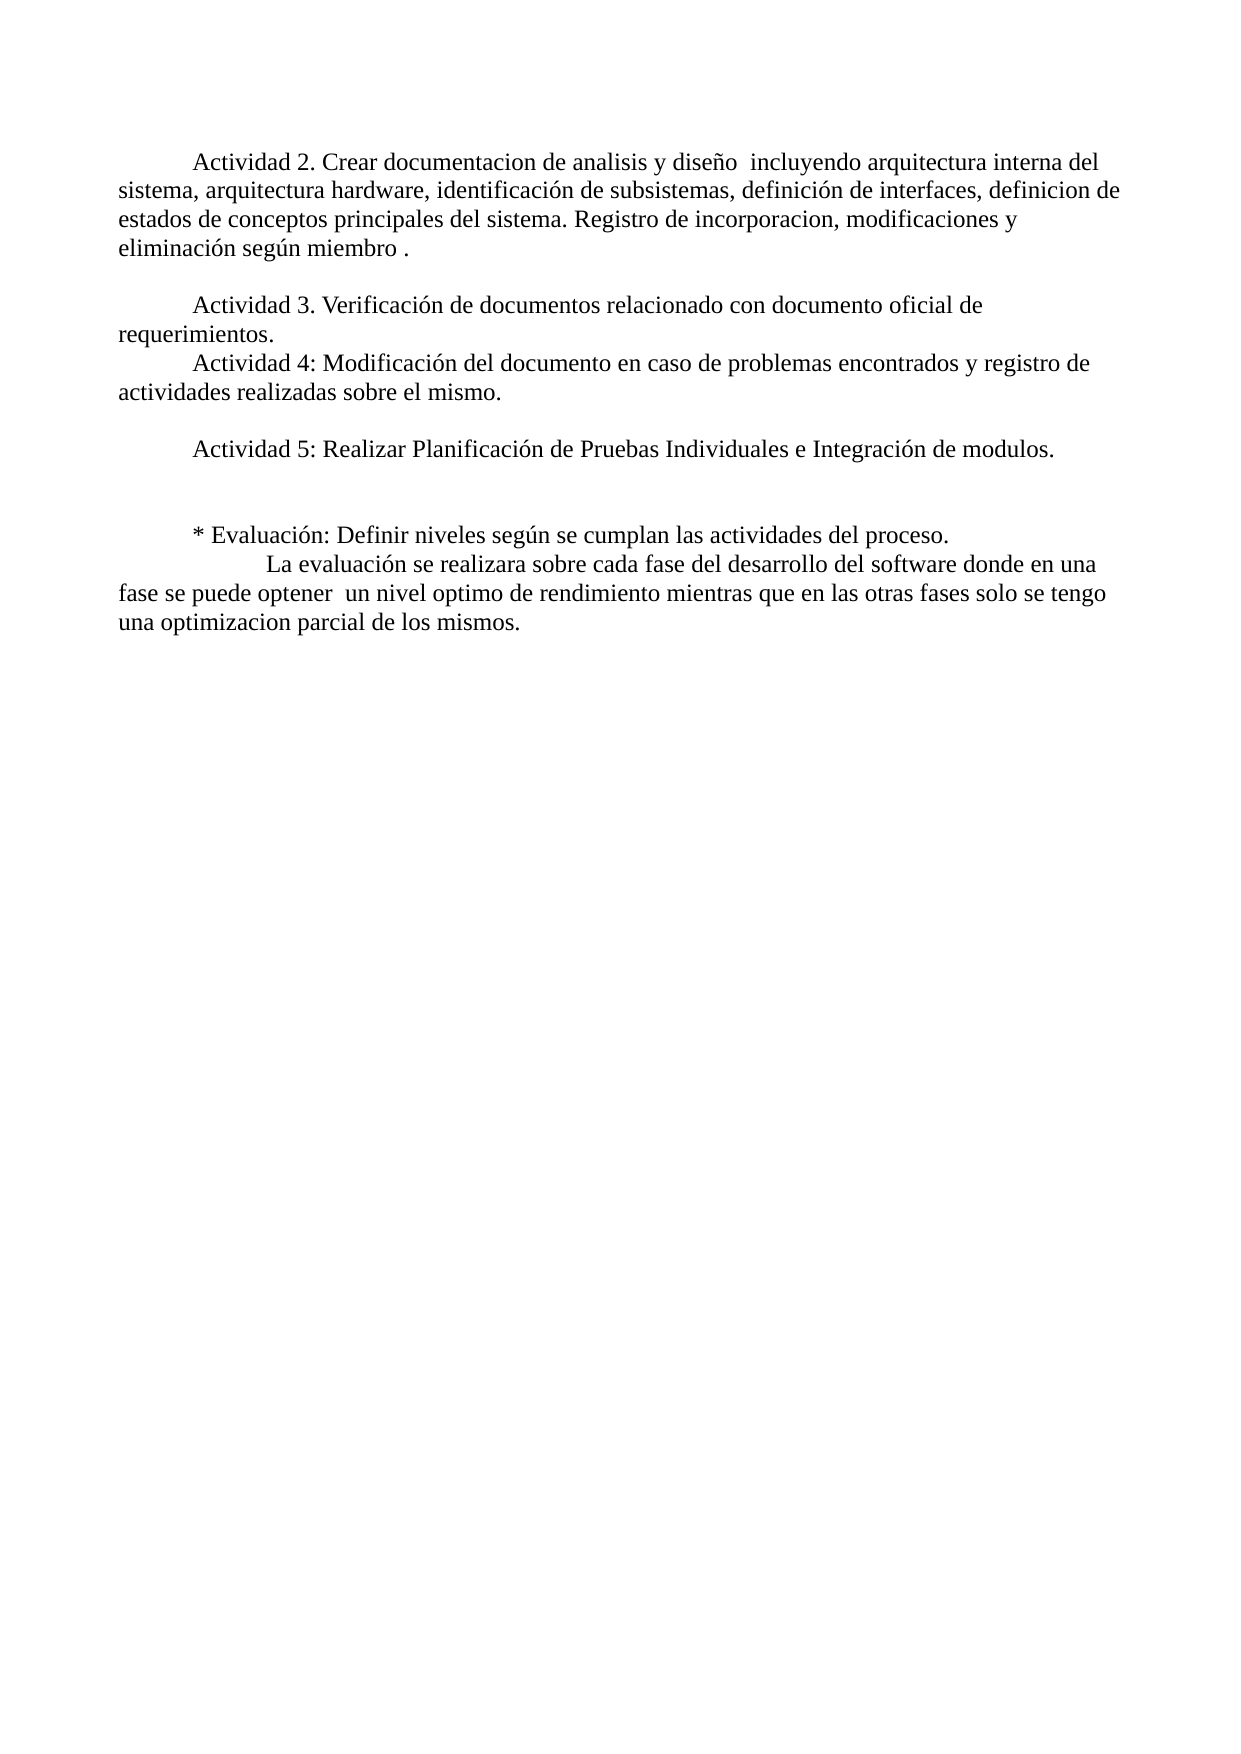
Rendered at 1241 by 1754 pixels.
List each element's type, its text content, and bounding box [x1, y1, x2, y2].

text Actividad 5: Realizar Planificación de Pruebas Individuales e Integración de modulos. [118, 434, 1122, 463]
text La evaluación se realizara sobre cada fase del desarrollo del software donde en una fase se puede optener un nivel optimo de rendimiento mientras que en las otras fases solo se tengo una optimizacion parcial de los mismos. [118, 549, 1122, 636]
text Actividad 2. Crear documentacion de analisis y diseño incluyendo arquitectura interna del sistema, arquitectura hardware, identificación de subsistemas, definición de interfaces, definicion de estados de conceptos principales del sistema. Registro de incorporacion, modificaciones y eliminación según miembro . [118, 147, 1122, 262]
text Actividad 3. Verificación de documentos relacionado con documento oficial de requerimientos. [118, 291, 1122, 348]
text Actividad 4: Modificación del documento en caso de problemas encontrados y registro de actividades realizadas sobre el mismo. [118, 348, 1122, 406]
text * Evaluación: Definir niveles según se cumplan las actividades del proceso. [118, 521, 1122, 549]
